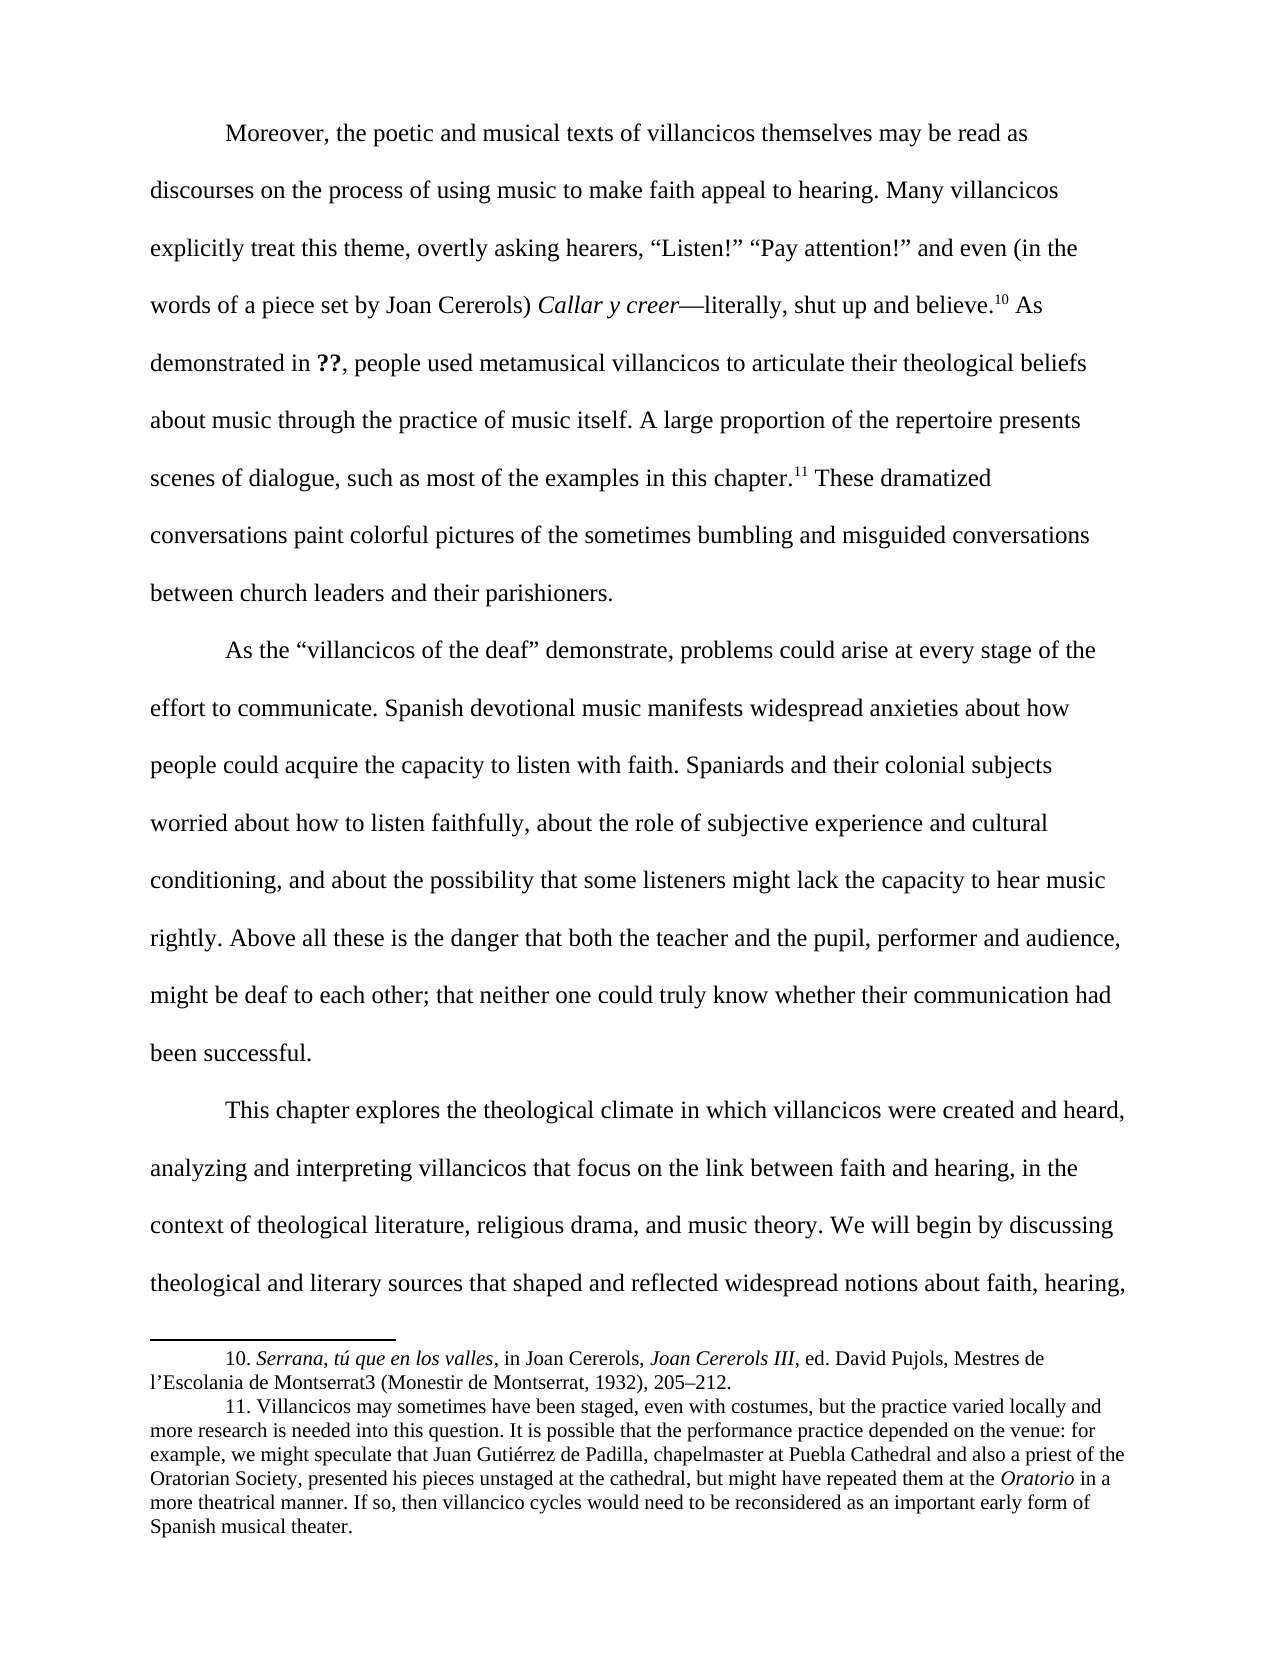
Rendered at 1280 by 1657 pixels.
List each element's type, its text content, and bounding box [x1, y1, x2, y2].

text This chapter explores the theological climate in which villancicos were created and heard, analyzing and interpreting villancicos that focus on the link between faith and hearing, in the context of theological literature, religious drama, and music theory. We will begin by discussing theological and literary sources that shaped and reflected widespread notions about faith, hearing, [150, 1096, 1130, 1297]
text As the “villancicos of the deaf” demonstrate, problems could arise at every stage of the effort to communicate. Spanish devotional music manifests widespread anxieties about how people could acquire the capacity to listen with faith. Spaniards and their colonial subjects worried about how to listen faithfully, about the role of subjective experience and cultural conditioning, and about the possibility that some listeners might lack the capacity to hear music rightly. Above all these is the danger that both the teacher and the pupil, performer and audience, might be deaf to each other; that neither one could truly know whether their communication had been successful. [150, 636, 1130, 1067]
text Villancicos may sometimes have been staged, even with costumes, but the practice varied locally and more research is needed into this question. It is possible that the performance practice depended on the venue: for example, we might speculate that Juan Gutiérrez de Padilla, chapelmaster at Puebla Cathedral and also a priest of the Oratorian Society, presented his pieces unstaged at the cathedral, but might have repeated them at the Oratorio in a more theatrical manner. If so, then villancico cycles would need to be reconsidered as an important early form of Spanish musical theater. [150, 1394, 1130, 1538]
text Moreover, the poetic and musical texts of villancicos themselves may be read as discourses on the process of using music to make faith appeal to hearing. Many villancicos explicitly treat this theme, overtly asking hearers, “Listen!” “Pay attention!” and even (in the words of a piece set by Joan Cererols) Callar y creer—literally, shut up and believe. As demonstrated in ??, people used metamusical villancicos to articulate their theological beliefs about music through the practice of music itself. A large proportion of the repertoire presents scenes of dialogue, such as most of the examples in this chapter. These dramatized conversations paint colorful pictures of the sometimes bumbling and misguided conversations between church leaders and their parishioners. [150, 118, 1130, 607]
text Serrana, tú que en los valles, in Joan Cererols, Joan Cererols III, ed. David Pujols, Mestres de l’Escolania de Montserrat3 (Monestir de Montserrat, 1932), 205–212. [150, 1346, 1130, 1394]
